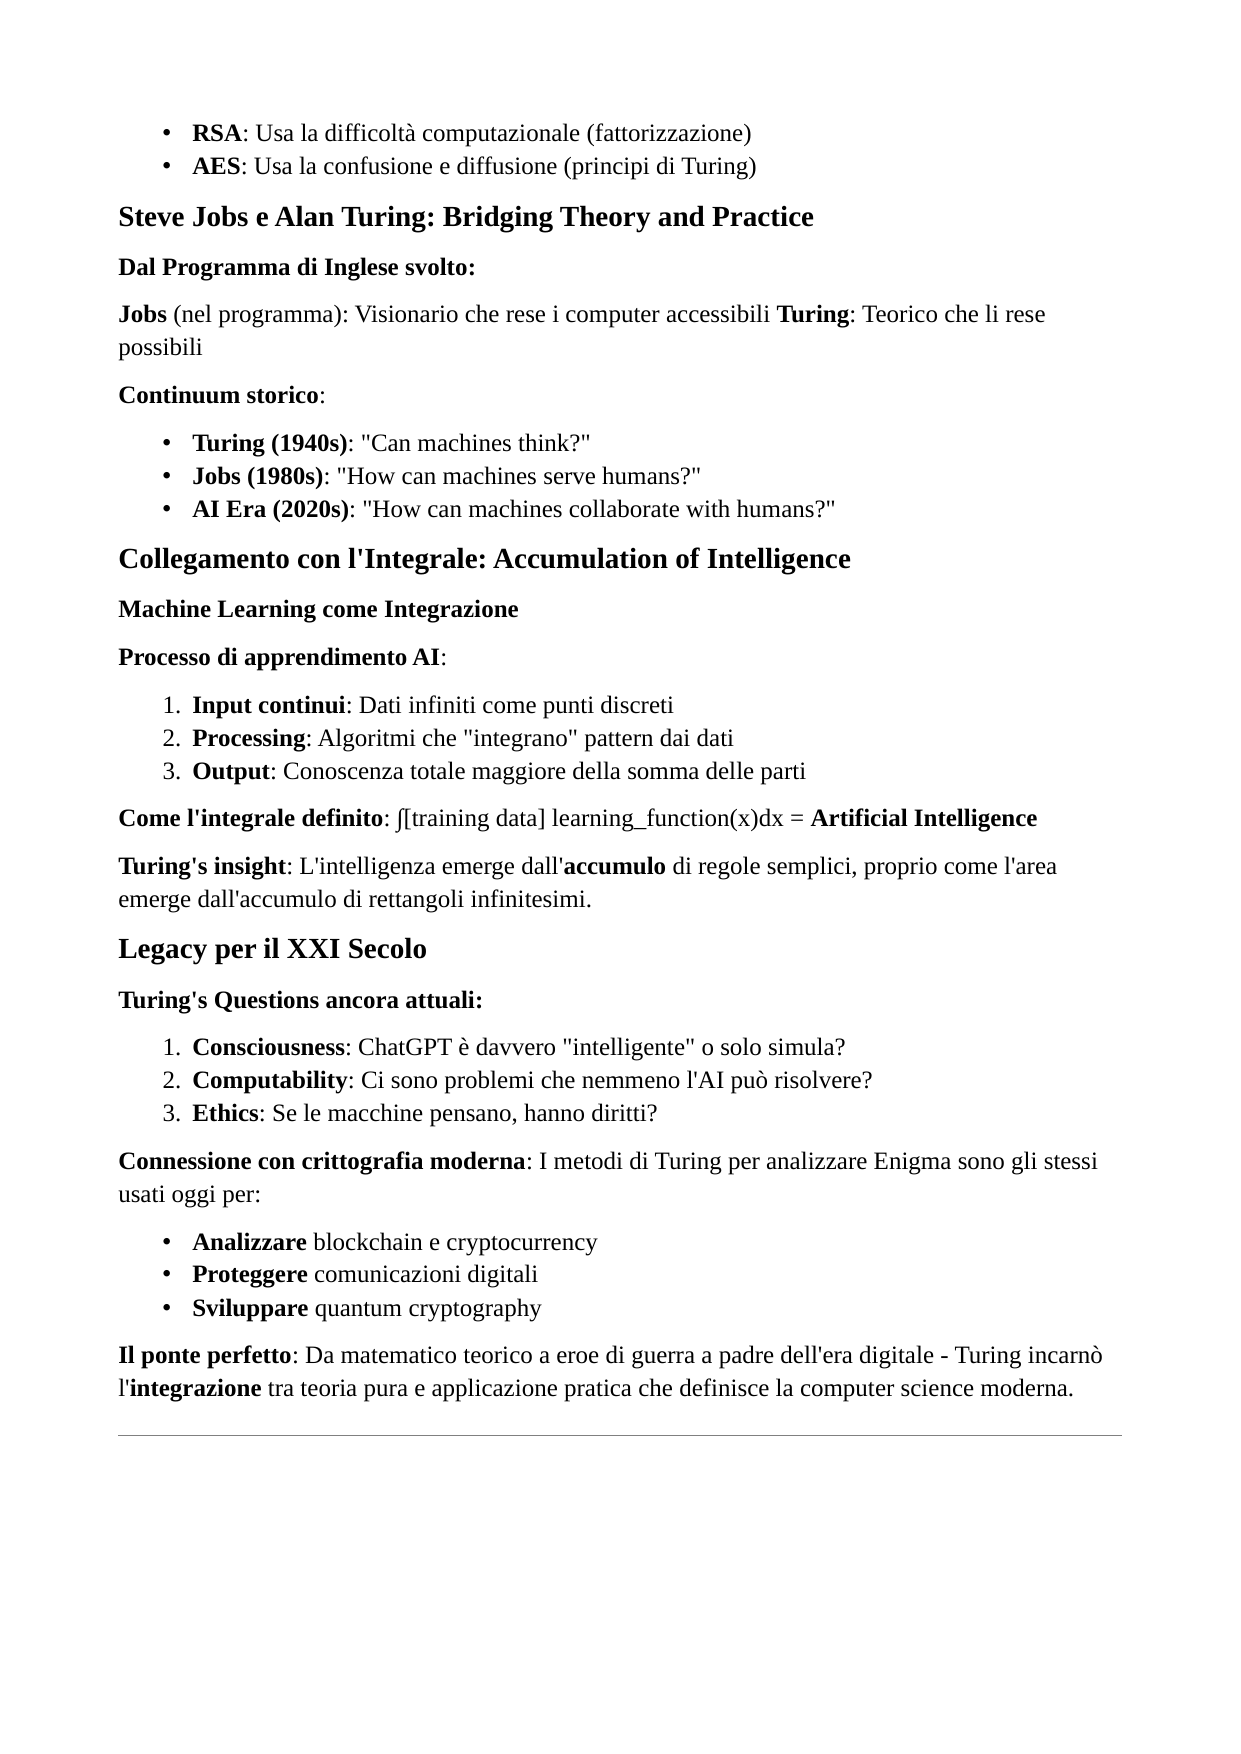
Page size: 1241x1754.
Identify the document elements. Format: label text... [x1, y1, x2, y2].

text Connessione con crittografia moderna: I metodi di Turing per analizzare Enigma sono gli stessi usati oggi per: [118, 1146, 1122, 1208]
list AI Era (2020s): "How can machines collaborate with humans?" [162, 494, 1122, 522]
list Processing: Algoritmi che "integrano" pattern dai dati [162, 723, 1122, 751]
text Jobs (nel programma): Visionario che rese i computer accessibili Turing: Teorico che li rese possibili [118, 299, 1122, 361]
list Ethics: Se le macchine pensano, hanno diritti? [162, 1098, 1122, 1127]
subtitle Dal Programma di Inglese svolto: [118, 252, 1122, 281]
text Il ponte perfetto: Da matematico teorico a eroe di guerra a padre dell'era digitale - Turing incarnò l'integrazione tra teoria pura e applicazione pratica che definisce la computer science moderna. [118, 1340, 1122, 1402]
text Continuum storico: [118, 380, 1122, 409]
list AES: Usa la confusione e diffusione (principi di Turing) [162, 151, 1122, 180]
subtitle Collegamento con l'Integrale: Accumulation of Intelligence [118, 541, 1122, 575]
list Jobs (1980s): "How can machines serve humans?" [162, 461, 1122, 489]
list Analizzare blockchain e cryptocurrency [162, 1227, 1122, 1255]
text Come l'integrale definito: ∫[training data] learning_function(x)dx = Artificial Intelligence [118, 803, 1122, 832]
list Computability: Ci sono problemi che nemmeno l'AI può risolvere? [162, 1065, 1122, 1094]
subtitle Legacy per il XXI Secolo [118, 932, 1122, 965]
list Proteggere comunicazioni digitali [162, 1259, 1122, 1288]
text Turing's insight: L'intelligenza emerge dall'accumulo di regole semplici, proprio come l'area emerge dall'accumulo di rettangoli infinitesimi. [118, 851, 1122, 913]
subtitle Machine Learning come Integrazione [118, 594, 1122, 623]
subtitle Steve Jobs e Alan Turing: Bridging Theory and Practice [118, 199, 1122, 232]
list Input continui: Dati infiniti come punti discreti [162, 690, 1122, 718]
subtitle Turing's Questions ancora attuali: [118, 985, 1122, 1013]
list RSA: Usa la difficoltà computazionale (fattorizzazione) [162, 118, 1122, 147]
list Sviluppare quantum cryptography [162, 1293, 1122, 1321]
list Consciousness: ChatGPT è davvero "intelligente" o solo simula? [162, 1032, 1122, 1061]
list Turing (1940s): "Can machines think?" [162, 428, 1122, 456]
text Processo di apprendimento AI: [118, 642, 1122, 671]
list Output: Conoscenza totale maggiore della somma delle parti [162, 756, 1122, 784]
